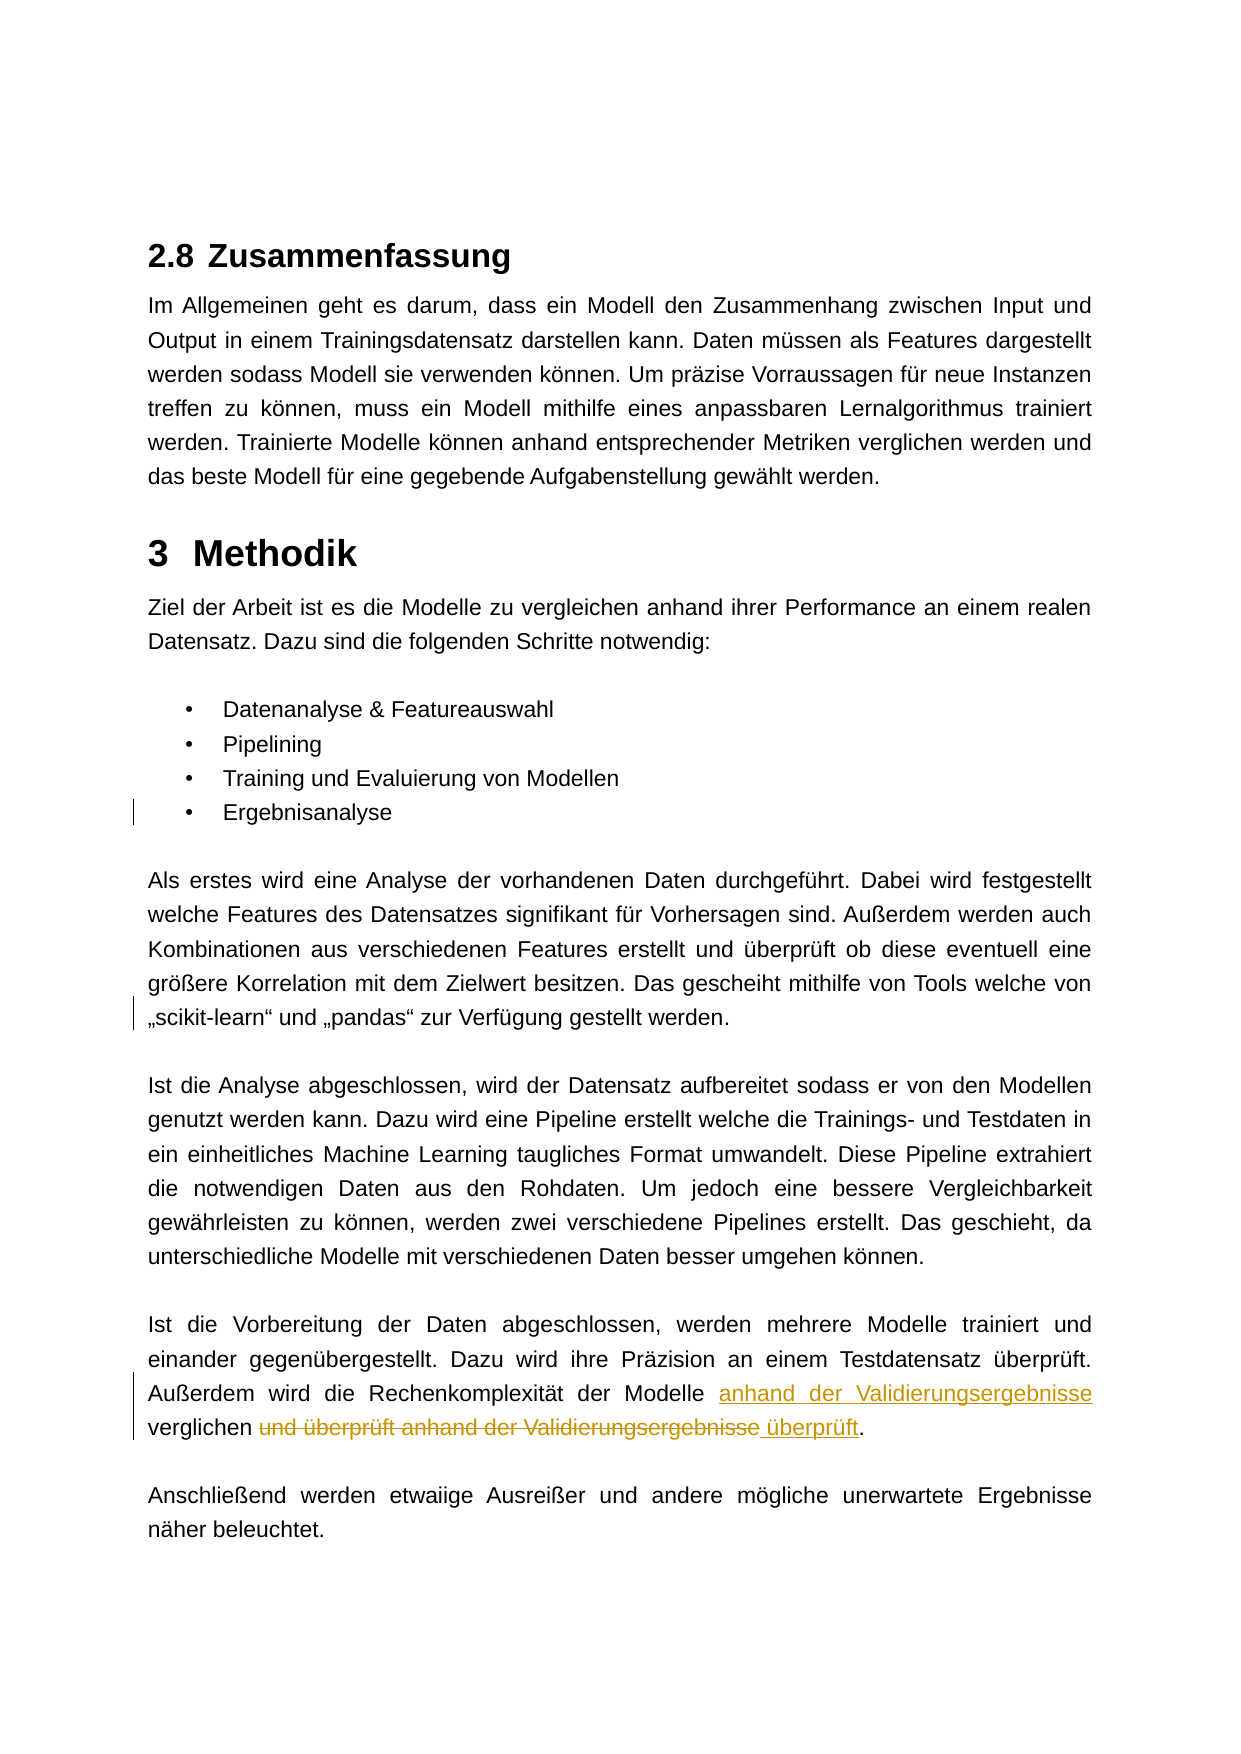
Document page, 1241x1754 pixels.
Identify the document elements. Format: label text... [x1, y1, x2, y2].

list Datenanalyse & Featureauswahl [185, 696, 1092, 723]
list Ergebnisanalyse [185, 799, 1092, 825]
list Training und Evaluierung von Modellen [185, 765, 1092, 791]
list Pipelining [185, 731, 1092, 757]
text Anschließend werden etwaiige Ausreißer und andere mögliche unerwartete Ergebnisse näher beleuchtet. [148, 1482, 1092, 1543]
text Ist die Analyse abgeschlossen, wird der Datensatz aufbereitet sodass er von den Modellen genutzt werden kann. Dazu wird eine Pipeline erstellt welche die Trainings- und Testdaten in ein einheitliches Machine Learning taugliches Format umwandelt. Diese Pipeline extrahiert die notwendigen Daten aus den Rohdaten. Um jedoch eine bessere Vergleichbarkeit gewährleisten zu können, werden zwei verschiedene Pipelines erstellt. Das geschieht, da unterschiedliche Modelle mit verschiedenen Daten besser umgehen können. [148, 1072, 1092, 1269]
subtitle Zusammenfassung [148, 236, 1092, 275]
text Ziel der Arbeit ist es die Modelle zu vergleichen anhand ihrer Performance an einem realen Datensatz. Dazu sind die folgenden Schritte notwendig: [148, 594, 1092, 654]
text Als erstes wird eine Analyse der vorhandenen Daten durchgeführt. Dabei wird festgestellt welche Features des Datensatzes signifikant für Vorhersagen sind. Außerdem werden auch Kombinationen aus verschiedenen Features erstellt und überprüft ob diese eventuell eine größere Korrelation mit dem Zielwert besitzen. Das gescheiht mithilfe von Tools welche von „scikit-learn“ und „pandas“ zur Verfügung gestellt werden. [148, 867, 1092, 1030]
text Im Allgemeinen geht es darum, dass ein Modell den Zusammenhang zwischen Input und Output in einem Trainingsdatensatz darstellen kann. Daten müssen als Features dargestellt werden sodass Modell sie verwenden können. Um präzise Vorraussagen für neue Instanzen treffen zu können, muss ein Modell mithilfe eines anpassbaren Lernalgorithmus trainiert werden. Trainierte Modelle können anhand entsprechender Metriken verglichen werden und das beste Modell für eine gegebende Aufgabenstellung gewählt werden. [148, 292, 1092, 489]
text Ist die Vorbereitung der Daten abgeschlossen, werden mehrere Modelle trainiert und einander gegenübergestellt. Dazu wird ihre Präzision an einem Testdatensatz überprüft. Außerdem wird die Rechenkomplexität der Modelle anhand der Validierungsergebnisse verglichen überprüft. [148, 1311, 1092, 1440]
subtitle Methodik [148, 532, 1092, 575]
